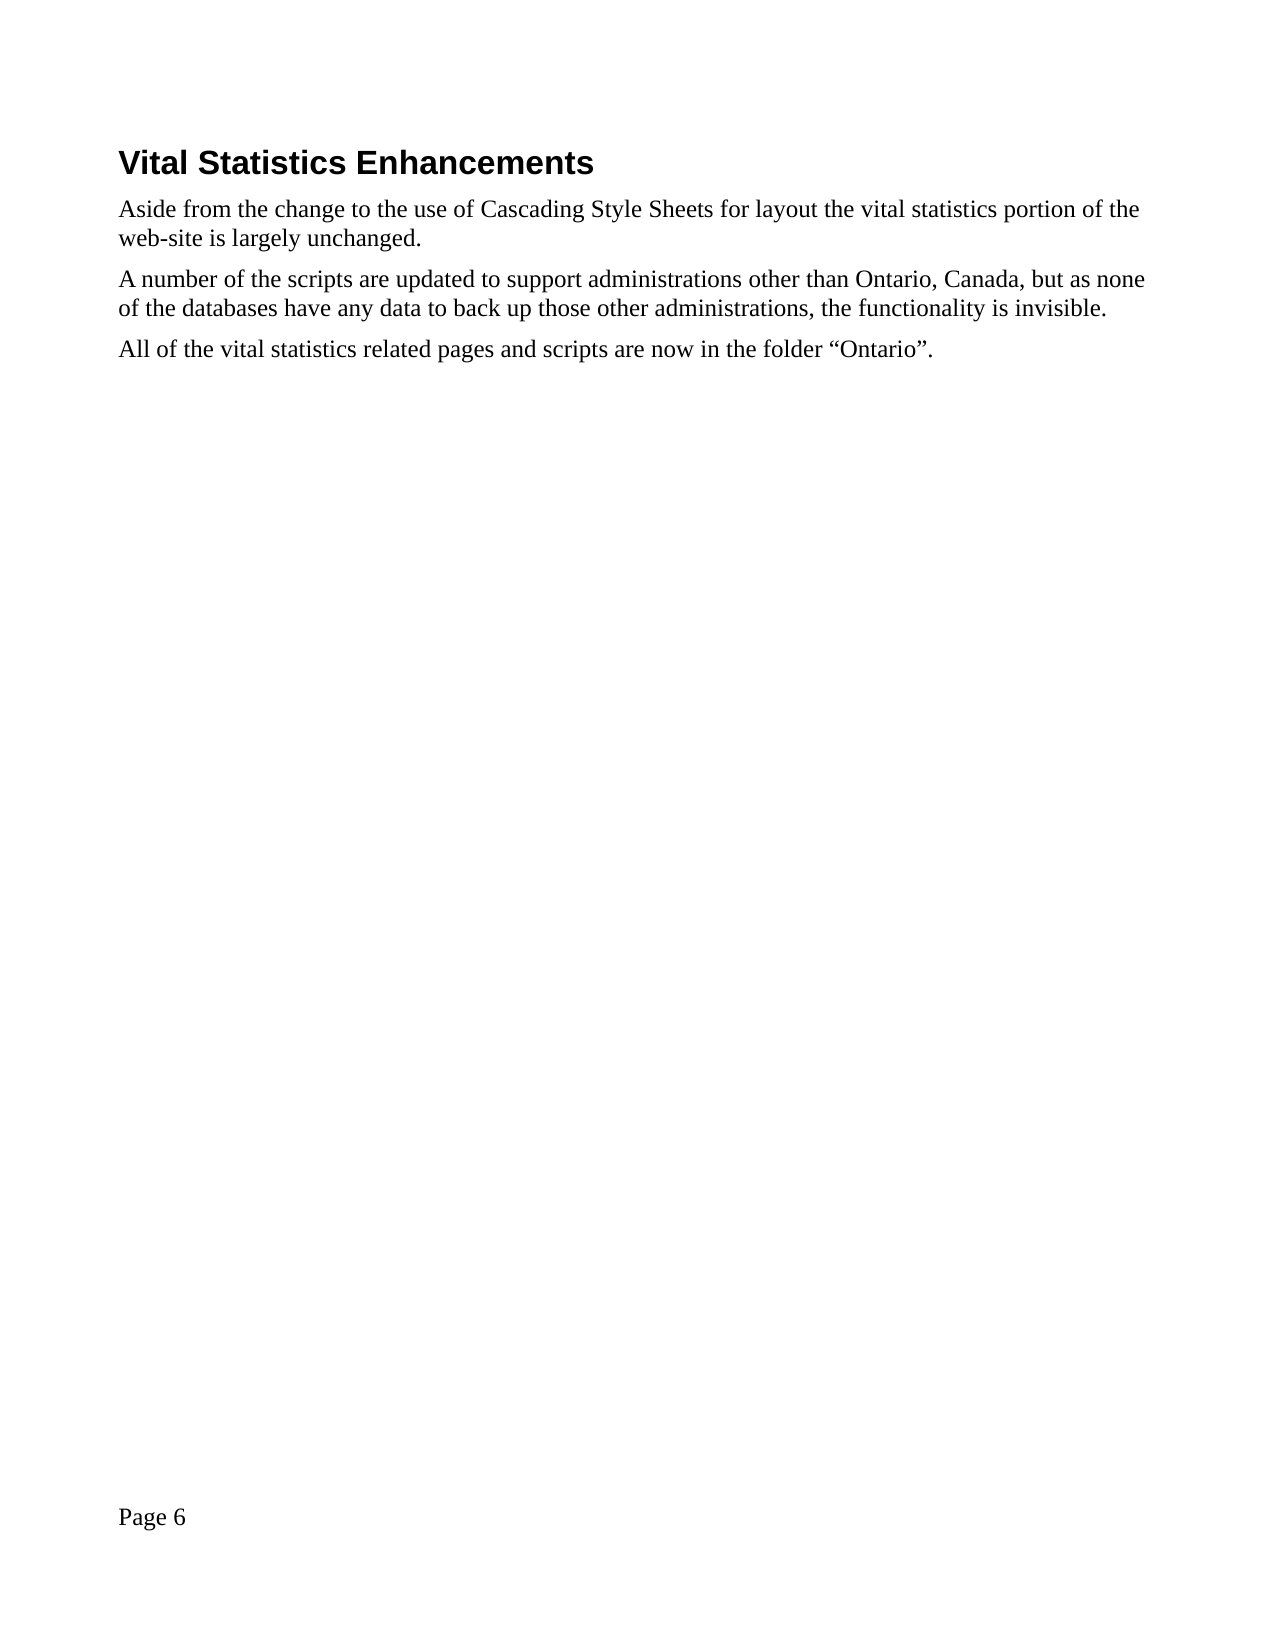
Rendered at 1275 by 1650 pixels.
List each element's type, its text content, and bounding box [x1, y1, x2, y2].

text A number of the scripts are updated to support administrations other than Ontario, Canada, but as none of the databases have any data to back up those other administrations, the functionality is invisible. [118, 264, 1157, 322]
text Aside from the change to the use of Cascading Style Sheets for layout the vital statistics portion of the web-site is largely unchanged. [118, 194, 1157, 252]
text All of the vital statistics related pages and scripts are now in the folder “Ontario”. [118, 334, 1157, 363]
subtitle Vital Statistics Enhancements [118, 143, 1157, 182]
